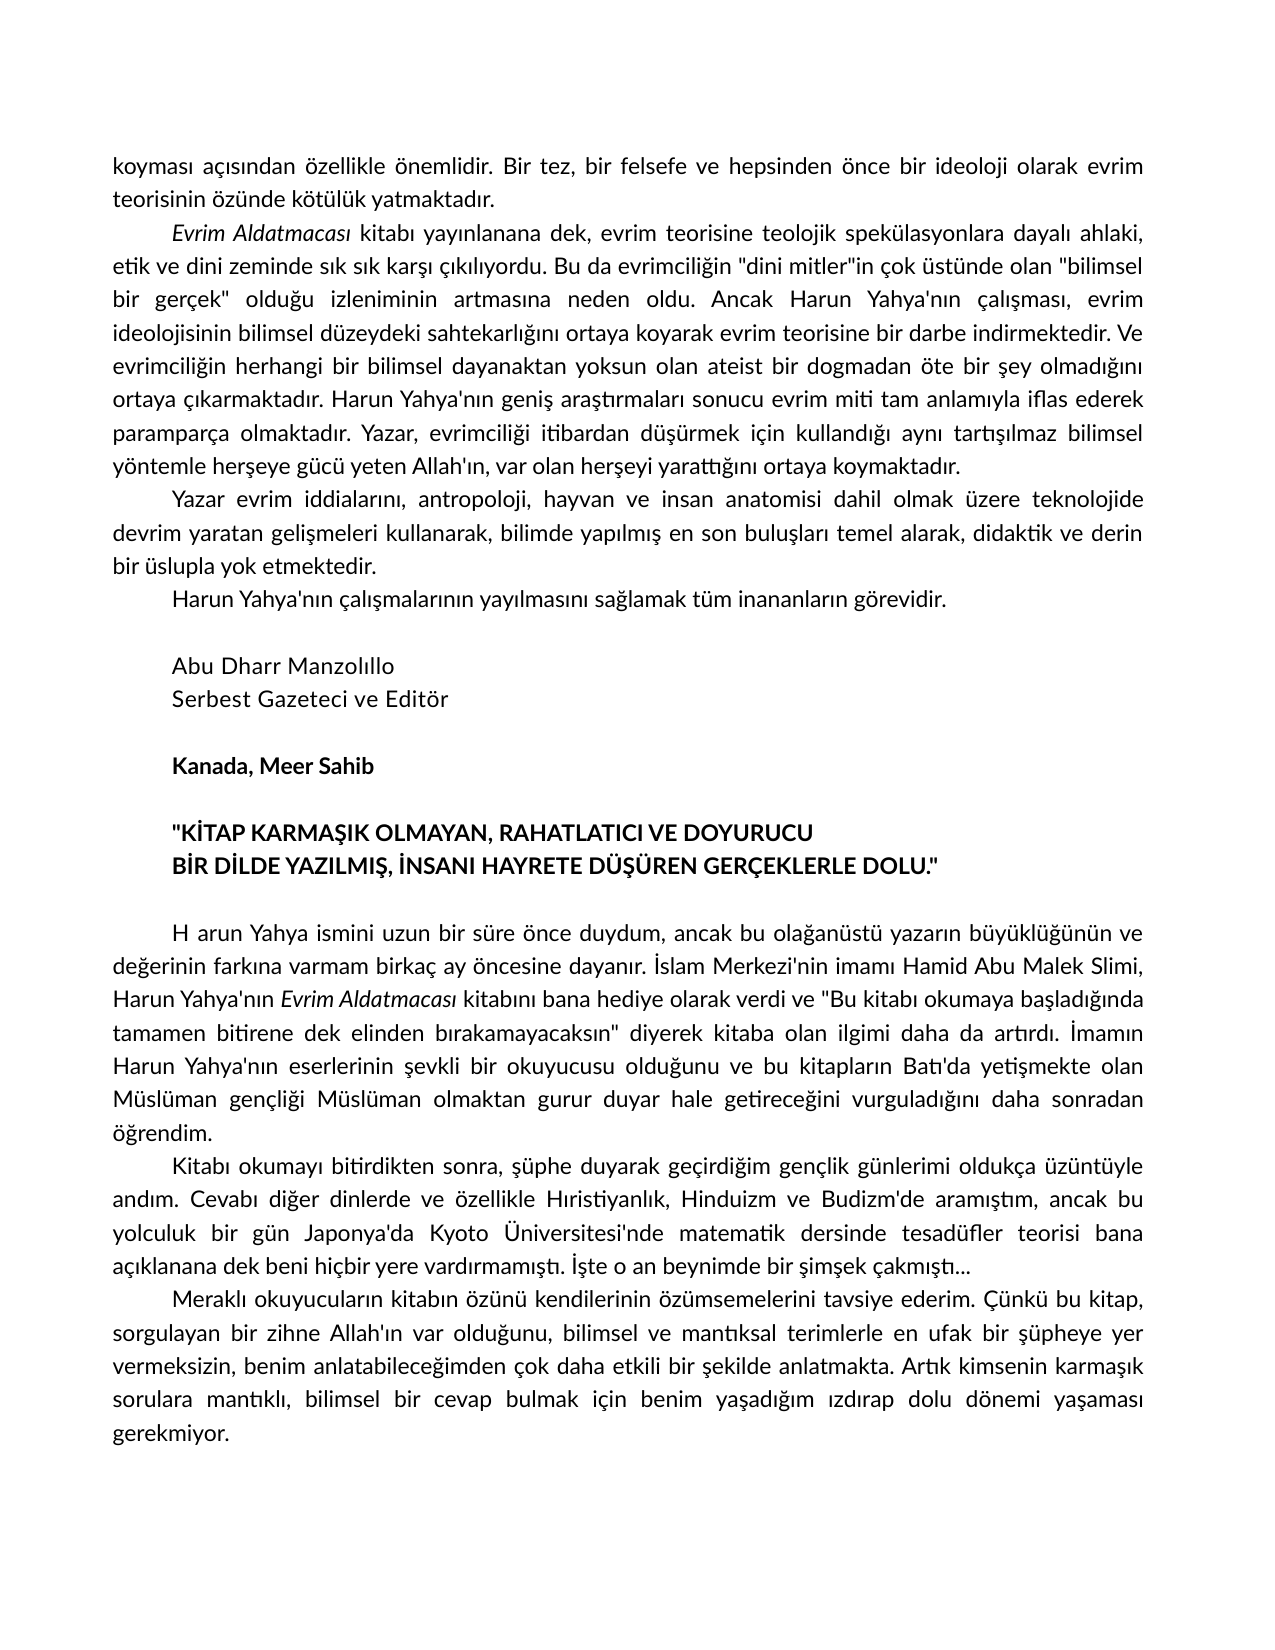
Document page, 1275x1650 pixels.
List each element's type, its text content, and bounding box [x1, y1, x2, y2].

text BİR DİLDE YAZILMIŞ, İNSANI HAYRETE DÜŞÜREN GERÇEKLERLE DOLU." [112, 848, 1145, 881]
text Kitabı okumayı bitirdikten sonra, şüphe duyarak geçirdiğim gençlik günlerimi oldukça üzüntüyle andım. Cevabı diğer dinlerde ve özellikle Hıristiyanlık, Hinduizm ve Budizm'de aramıştım, ancak bu yolculuk bir gün Japonya'da Kyoto Üniversitesi'nde matematik dersinde tesadüfler teorisi bana açıklanana dek beni hiçbir yere vardırmamıştı. İşte o an beynimde bir şimşek çakmıştı... [112, 1148, 1145, 1281]
text Harun Yahya'nın çalışmalarının yayılmasını sağlamak tüm inananların görevidir. [112, 581, 1145, 614]
text "KİTAP KARMAŞIK OLMAYAN, RAHATLATICI VE DOYURUCU [112, 814, 1145, 848]
text Abu Dharr Manzolıllo [112, 648, 1145, 681]
text Evrim Aldatmacası kitabı yayınlanana dek, evrim teorisine teolojik spekülasyonlara dayalı ahlaki, etik ve dini zeminde sık sık karşı çıkılıyordu. Bu da evrimciliğin "dini mitler"in çok üstünde olan "bilimsel bir gerçek" olduğu izleniminin artmasına neden oldu. Ancak Harun Yahya'nın çalışması, evrim ideolojisinin bilimsel düzeydeki sahtekarlığını ortaya koyarak evrim teorisine bir darbe indirmektedir. Ve evrimciliğin herhangi bir bilimsel dayanaktan yoksun olan ateist bir dogmadan öte bir şey olmadığını ortaya çıkarmaktadır. Harun Yahya'nın geniş araştırmaları sonucu evrim miti tam anlamıyla iflas ederek paramparça olmaktadır. Yazar, evrimciliği itibardan düşürmek için kullandığı aynı tartışılmaz bilimsel yöntemle herşeye gücü yeten Allah'ın, var olan herşeyi yarattığını ortaya koymaktadır. [112, 214, 1145, 481]
text Meraklı okuyucuların kitabın özünü kendilerinin özümsemelerini tavsiye ederim. Çünkü bu kitap, sorgulayan bir zihne Allah'ın var olduğunu, bilimsel ve mantıksal terimlerle en ufak bir şüpheye yer vermeksizin, benim anlatabileceğimden çok daha etkili bir şekilde anlatmakta. Artık kimsenin karmaşık sorulara mantıklı, bilimsel bir cevap bulmak için benim yaşadığım ızdırap dolu dönemi yaşaması gerekmiyor. [112, 1281, 1145, 1448]
text Harun Yahya ismini uzun bir süre önce duydum, ancak bu olağanüstü yazarın büyüklüğünün ve değerinin farkına varmam birkaç ay öncesine dayanır. İslam Merkezi'nin imamı Hamid Abu Malek Slimi, Harun Yahya'nın Evrim Aldatmacası kitabını bana hediye olarak verdi ve "Bu kitabı okumaya başladığında tamamen bitirene dek elinden bırakamayacaksın" diyerek kitaba olan ilgimi daha da artırdı. İmamın Harun Yahya'nın eserlerinin şevkli bir okuyucusu olduğunu ve bu kitapların Batı'da yetişmekte olan Müslüman gençliği Müslüman olmaktan gurur duyar hale getireceğini vurguladığını daha sonradan öğrendim. [112, 914, 1145, 1148]
text Yazar evrim iddialarını, antropoloji, hayvan ve insan anatomisi dahil olmak üzere teknolojide devrim yaratan gelişmeleri kullanarak, bilimde yapılmış en son buluşları temel alarak, didaktik ve derin bir üslupla yok etmektedir. [112, 481, 1145, 581]
text Kanada, Meer Sahib [112, 748, 1145, 781]
text Serbest Gazeteci ve Editör [112, 681, 1145, 714]
text koyması açısından özellikle önemlidir. Bir tez, bir felsefe ve hepsinden önce bir ideoloji olarak evrim teorisinin özünde kötülük yatmaktadır. [112, 148, 1145, 214]
